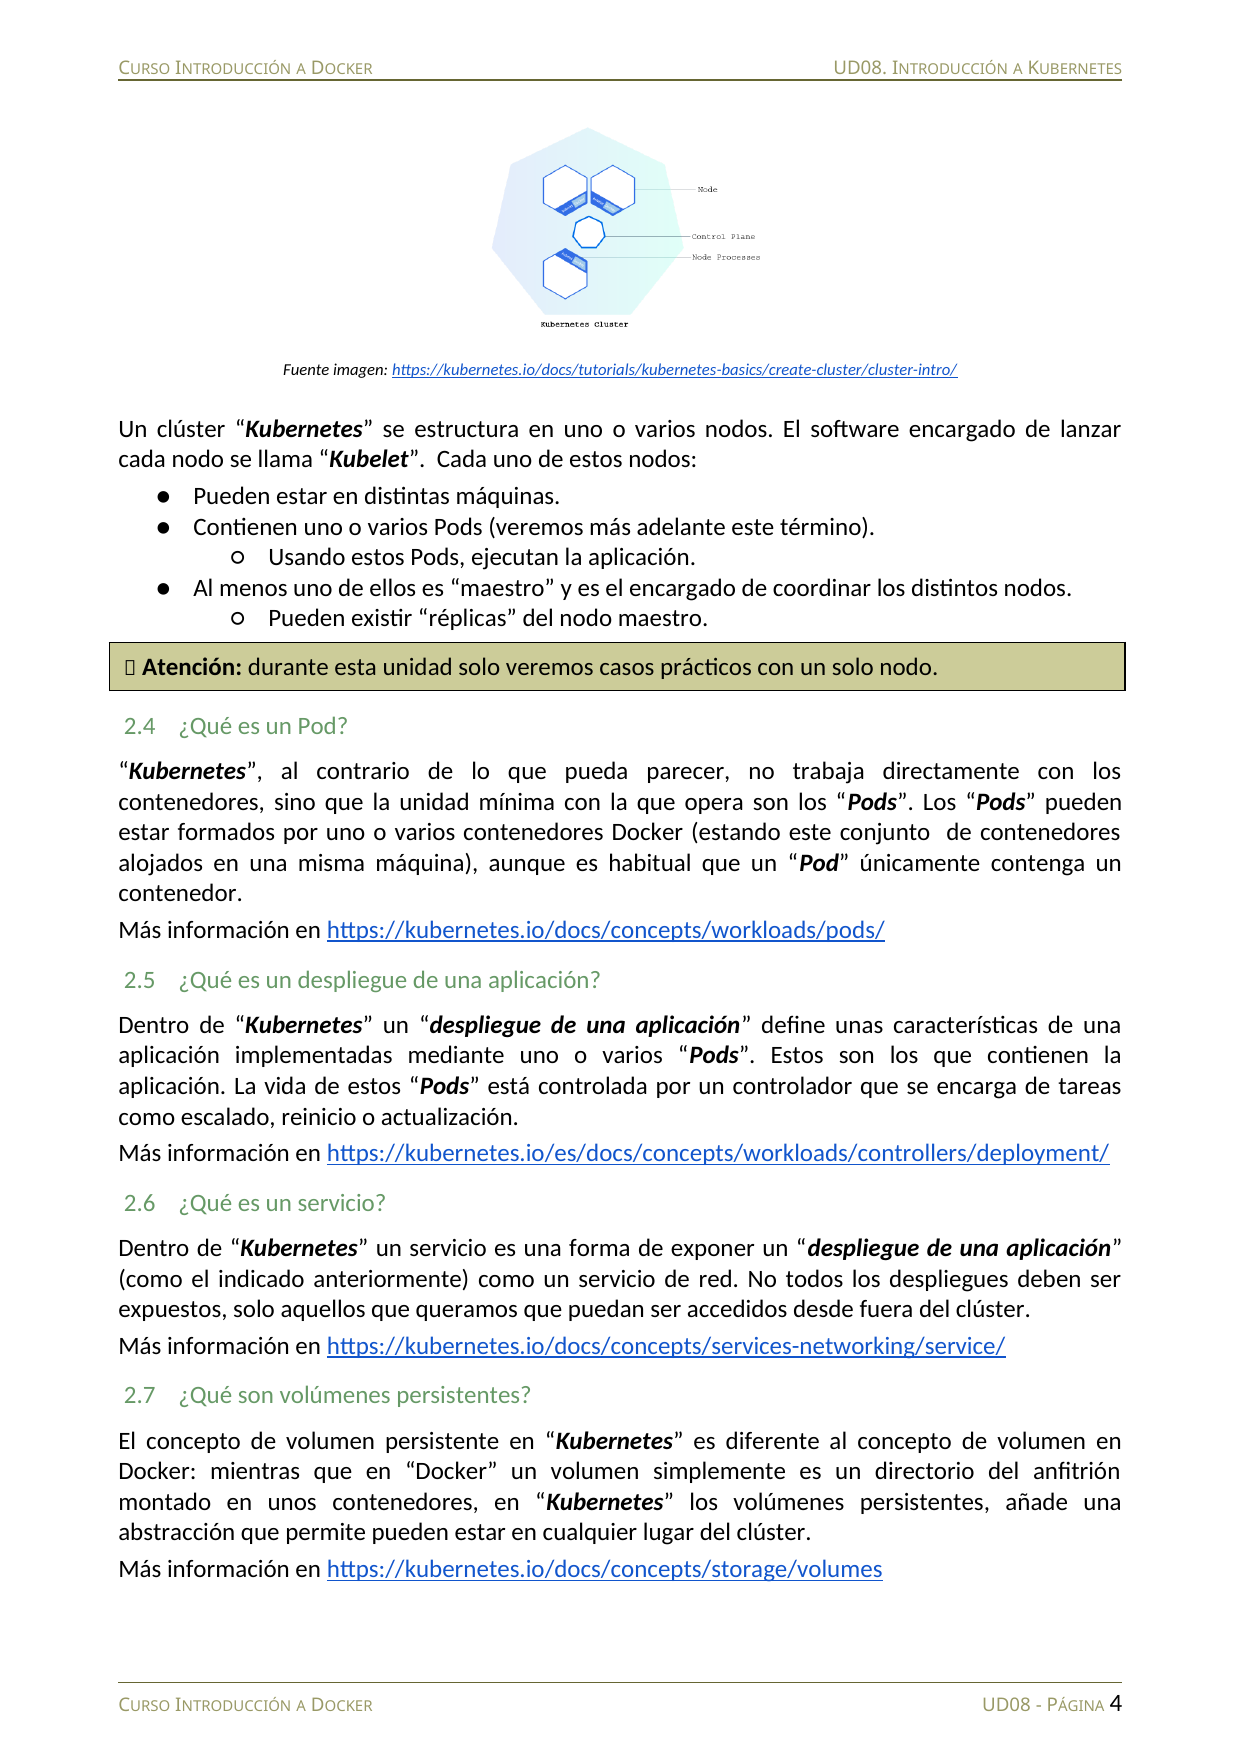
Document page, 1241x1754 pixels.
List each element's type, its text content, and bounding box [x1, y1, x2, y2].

text Fuente imagen: https://kubernetes.io/docs/tutorials/kubernetes-basics/create-cluster/cluster-intro/ [118, 359, 1122, 380]
subtitle ¿Qué es un despliegue de una aplicación? [118, 964, 1122, 994]
picture [475, 118, 766, 353]
text Más información en https://kubernetes.io/docs/concepts/storage/volumes [118, 1553, 1122, 1584]
text “Kubernetes”, al contrario de lo que pueda parecer, no trabaja directamente con los contenedores, sino que la unidad mínima con la que opera son los “Pods”. Los “Pods” pueden estar formados por uno o varios contenedores Docker (estando este conjunto de contenedores alojados en una misma máquina), aunque es habitual que un “Pod” únicamente contenga un contenedor. [118, 755, 1122, 908]
text Más información en https://kubernetes.io/es/docs/concepts/workloads/controllers/deployment/ [118, 1138, 1122, 1168]
subtitle ¿Qué son volúmenes persistentes? [118, 1380, 1122, 1410]
list Contienen uno o varios Pods (veremos más adelante este término). [156, 511, 1122, 541]
list Pueden estar en distintas máquinas. [156, 480, 1122, 511]
text Dentro de “Kubernetes” un “despliegue de una aplicación” define unas características de una aplicación implementadas mediante uno o varios “Pods”. Estos son los que contienen la aplicación. La vida de estos “Pods” está controlada por un controlador que se encarga de tareas como escalado, reinicio o actualización. [118, 1009, 1122, 1131]
text Más información en https://kubernetes.io/docs/concepts/workloads/pods/ [118, 914, 1122, 945]
text ❕ Atención: durante esta unidad solo veremos casos prácticos con un solo nodo. [110, 643, 1124, 690]
list Pueden existir “réplicas” del nodo maestro. [231, 602, 1122, 633]
text Un clúster “Kubernetes” se estructura en uno o varios nodos. El software encargado de lanzar cada nodo se llama “Kubelet”. Cada uno de estos nodos: [118, 413, 1122, 474]
text Más información en https://kubernetes.io/docs/concepts/services-networking/service/ [118, 1330, 1122, 1361]
list Al menos uno de ellos es “maestro” y es el encargado de coordinar los distintos nodos. [156, 572, 1122, 602]
subtitle ¿Qué es un Pod? [118, 710, 1122, 741]
subtitle ¿Qué es un servicio? [118, 1187, 1122, 1217]
text El concepto de volumen persistente en “Kubernetes” es diferente al concepto de volumen en Docker: mientras que en “Docker” un volumen simplemente es un directorio del anfitrión montado en unos contenedores, en “Kubernetes” los volúmenes persistentes, añade una abstracción que permite pueden estar en cualquier lugar del clúster. [118, 1425, 1122, 1547]
list Usando estos Pods, ejecutan la aplicación. [231, 541, 1122, 572]
text Dentro de “Kubernetes” un servicio es una forma de exponer un “despliegue de una aplicación” (como el indicado anteriormente) como un servicio de red. No todos los despliegues deben ser expuestos, solo aquellos que queramos que puedan ser accedidos desde fuera del clúster. [118, 1232, 1122, 1324]
